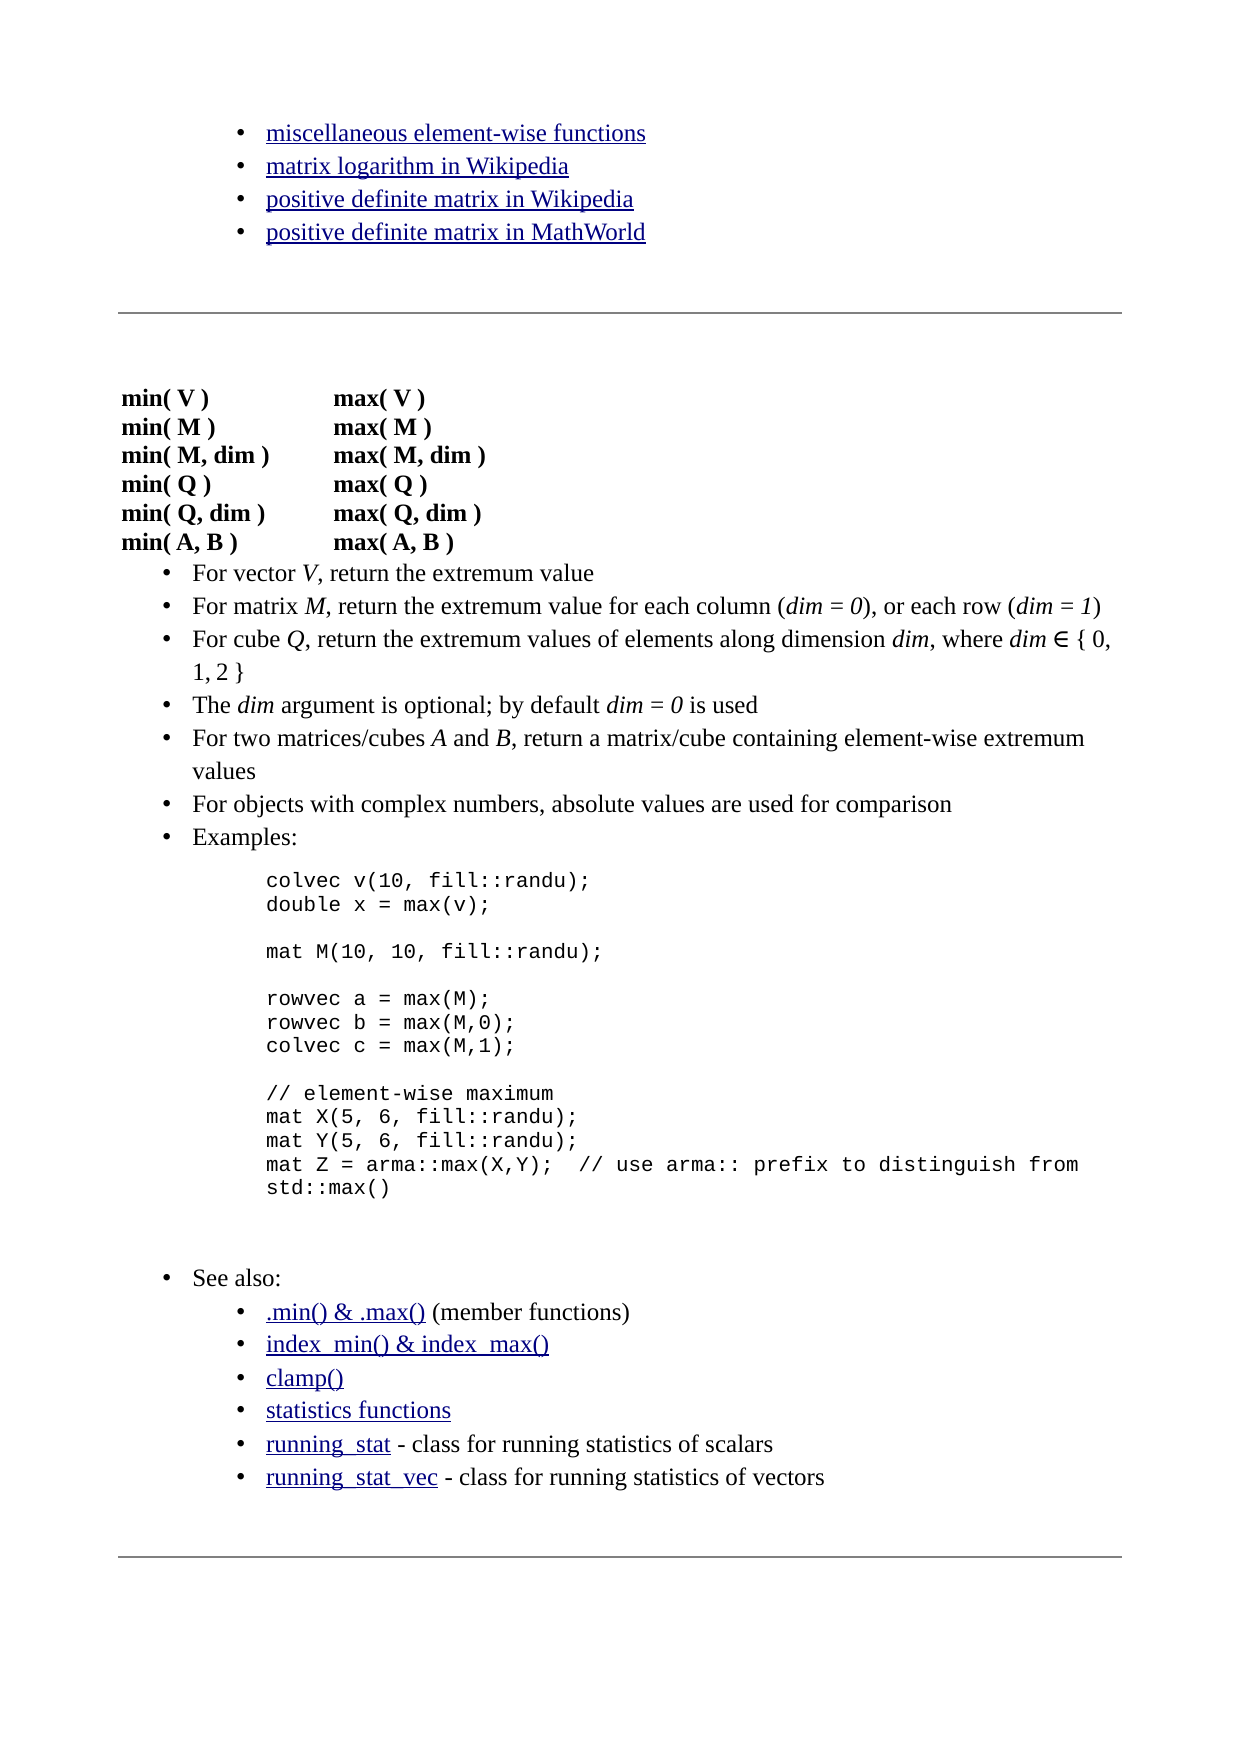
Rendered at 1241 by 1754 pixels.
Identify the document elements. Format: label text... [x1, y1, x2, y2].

list mat Y(5, 6, fill::randu); [236, 1130, 1122, 1154]
list running_stat - class for running statistics of scalars [236, 1429, 1122, 1457]
list double x = max(v); [236, 894, 1122, 917]
list colvec c = max(M,1); [236, 1036, 1122, 1059]
list colvec v(10, fill::randu); [236, 870, 1122, 894]
list miscellaneous element-wise functions [236, 118, 1122, 147]
list For vector V, return the extremum value [162, 558, 1122, 587]
list See also: [162, 1263, 1122, 1292]
table_header max( V ) max( M ) max( M, dim ) max( Q ) max( Q, dim ) max( A, B ) [330, 380, 503, 558]
list mat Z = arma::max(X,Y); // use arma:: prefix to distinguish from std::max() [236, 1154, 1122, 1201]
list mat M(10, 10, fill::randu); [236, 941, 1122, 964]
list // element-wise maximum [236, 1083, 1122, 1106]
table_header min( V ) min( M ) min( M, dim ) min( Q ) min( Q, dim ) min( A, B ) [118, 380, 284, 558]
list For two matrices/cubes A and B, return a matrix/cube containing element-wise extremum values [162, 723, 1122, 785]
list mat X(5, 6, fill::randu); [236, 1106, 1122, 1130]
list positive definite matrix in MathWorld [236, 217, 1122, 246]
list statistics functions [236, 1396, 1122, 1424]
list For objects with complex numbers, absolute values are used for comparison [162, 789, 1122, 818]
list matrix logarithm in Wikipedia [236, 151, 1122, 180]
list running_stat_vec - class for running statistics of vectors [236, 1462, 1122, 1490]
list clamp() [236, 1363, 1122, 1391]
list The dim argument is optional; by default dim = 0 is used [162, 690, 1122, 719]
list Examples: [162, 822, 1122, 851]
list positive definite matrix in Wikipedia [236, 184, 1122, 213]
list For cube Q, return the extremum values of elements along dimension dim, where dim ∈ { 0, 1, 2 } [162, 624, 1122, 686]
list For matrix M, return the extremum value for each column (dim = 0), or each row (dim = 1) [162, 591, 1122, 620]
list .min() & .max() (member functions) [236, 1297, 1122, 1325]
list index_min() & index_max() [236, 1329, 1122, 1358]
list rowvec b = max(M,0); [236, 1012, 1122, 1036]
list rowvec a = max(M); [236, 988, 1122, 1012]
table_header [284, 380, 330, 558]
